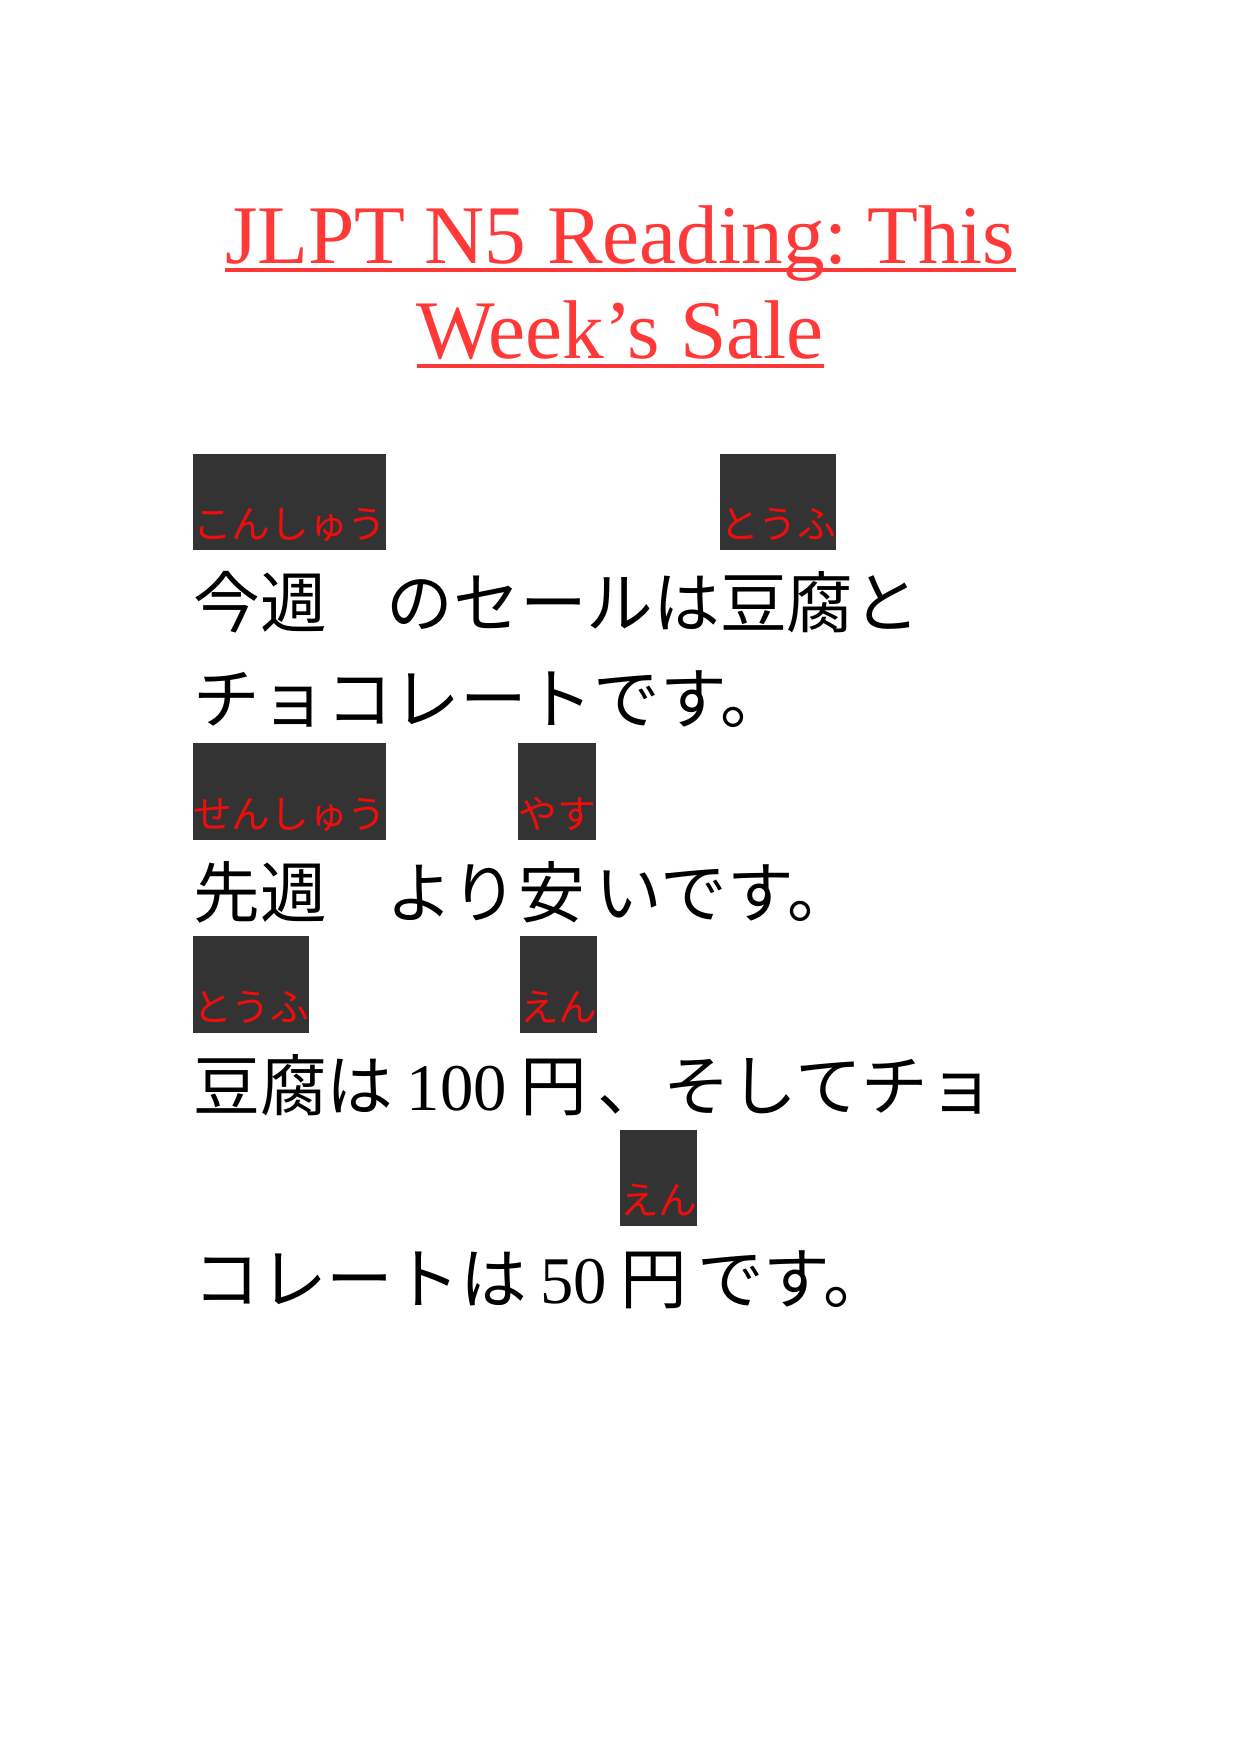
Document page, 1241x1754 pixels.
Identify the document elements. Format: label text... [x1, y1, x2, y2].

text 豆腐とうふは100円えん、そしてチョコレートは50円えんです。 [193, 936, 1047, 1323]
text JLPT N5 Reading: This Week’s Sale [193, 185, 1047, 377]
text 先週せんしゅうより安やすいです。 [193, 743, 1047, 936]
text 今週こんしゅうのセールは豆腐とうふとチョコレートです。 [193, 453, 1047, 743]
